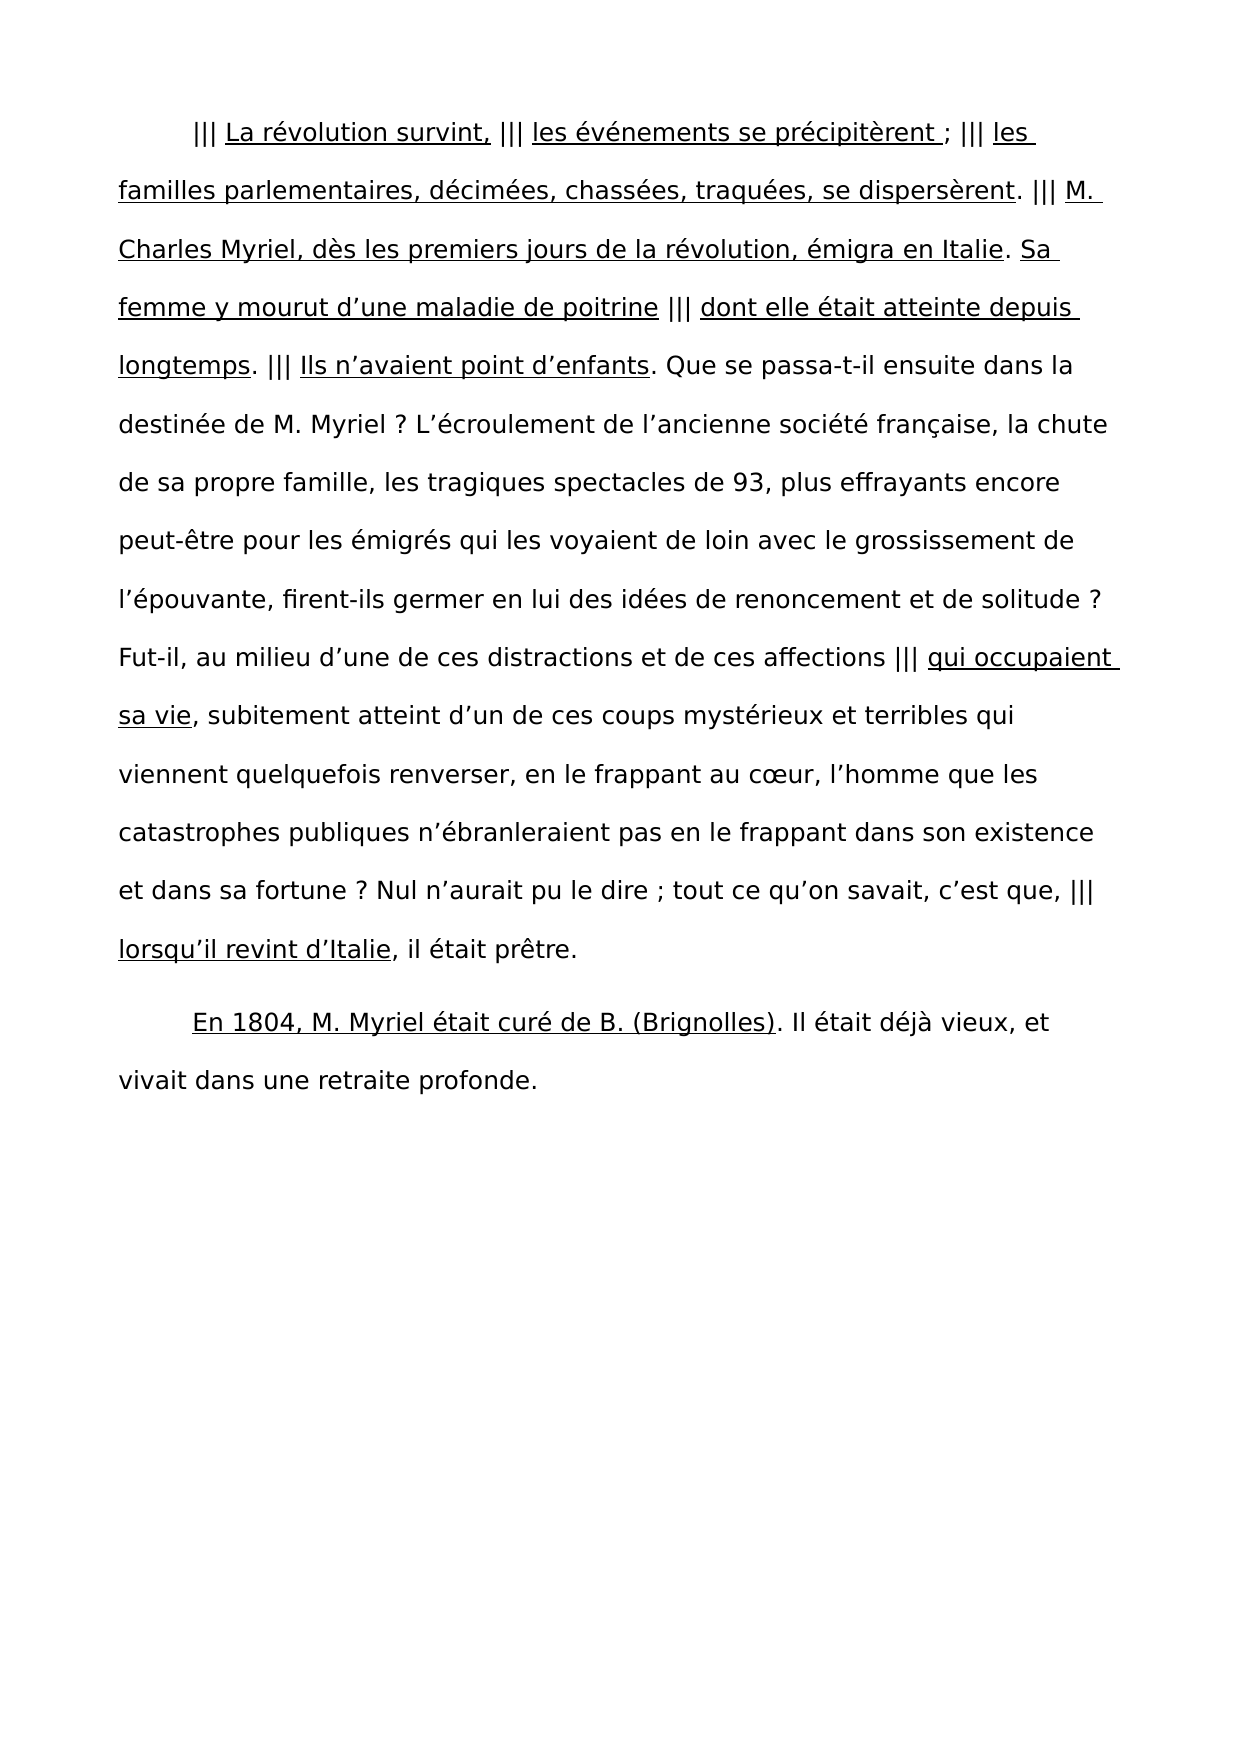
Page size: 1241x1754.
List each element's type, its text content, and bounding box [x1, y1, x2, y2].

text En 1804, M. Myriel était curé de B. (Brignolles). Il était déjà vieux, et vivait dans une retraite profonde. [118, 1008, 1122, 1095]
text ||| La révolution survint, ||| les événements se précipitèrent ; ||| les familles parlementaires, décimées, chassées, traquées, se dispersèrent. ||| M. Charles Myriel, dès les premiers jours de la révolution, émigra en Italie. Sa femme y mourut d’une maladie de poitrine ||| dont elle était atteinte depuis longtemps. ||| Ils n’avaient point d’enfants. Que se passa-t-il ensuite dans la destinée de M. Myriel ? L’écroulement de l’ancienne société française, la chute de sa propre famille, les tragiques spectacles de 93, plus effrayants encore peut-être pour les émigrés qui les voyaient de loin avec le grossissement de l’épouvante, firent-ils germer en lui des idées de renoncement et de solitude ? Fut-il, au milieu d’une de ces distractions et de ces affections ||| qui occupaient sa vie, subitement atteint d’un de ces coups mystérieux et terribles qui viennent quelquefois renverser, en le frappant au cœur, l’homme que les catastrophes publiques n’ébranleraient pas en le frappant dans son existence et dans sa fortune ? Nul n’aurait pu le dire ; tout ce qu’on savait, c’est que, ||| lorsqu’il revint d’Italie, il était prêtre. [118, 118, 1122, 964]
